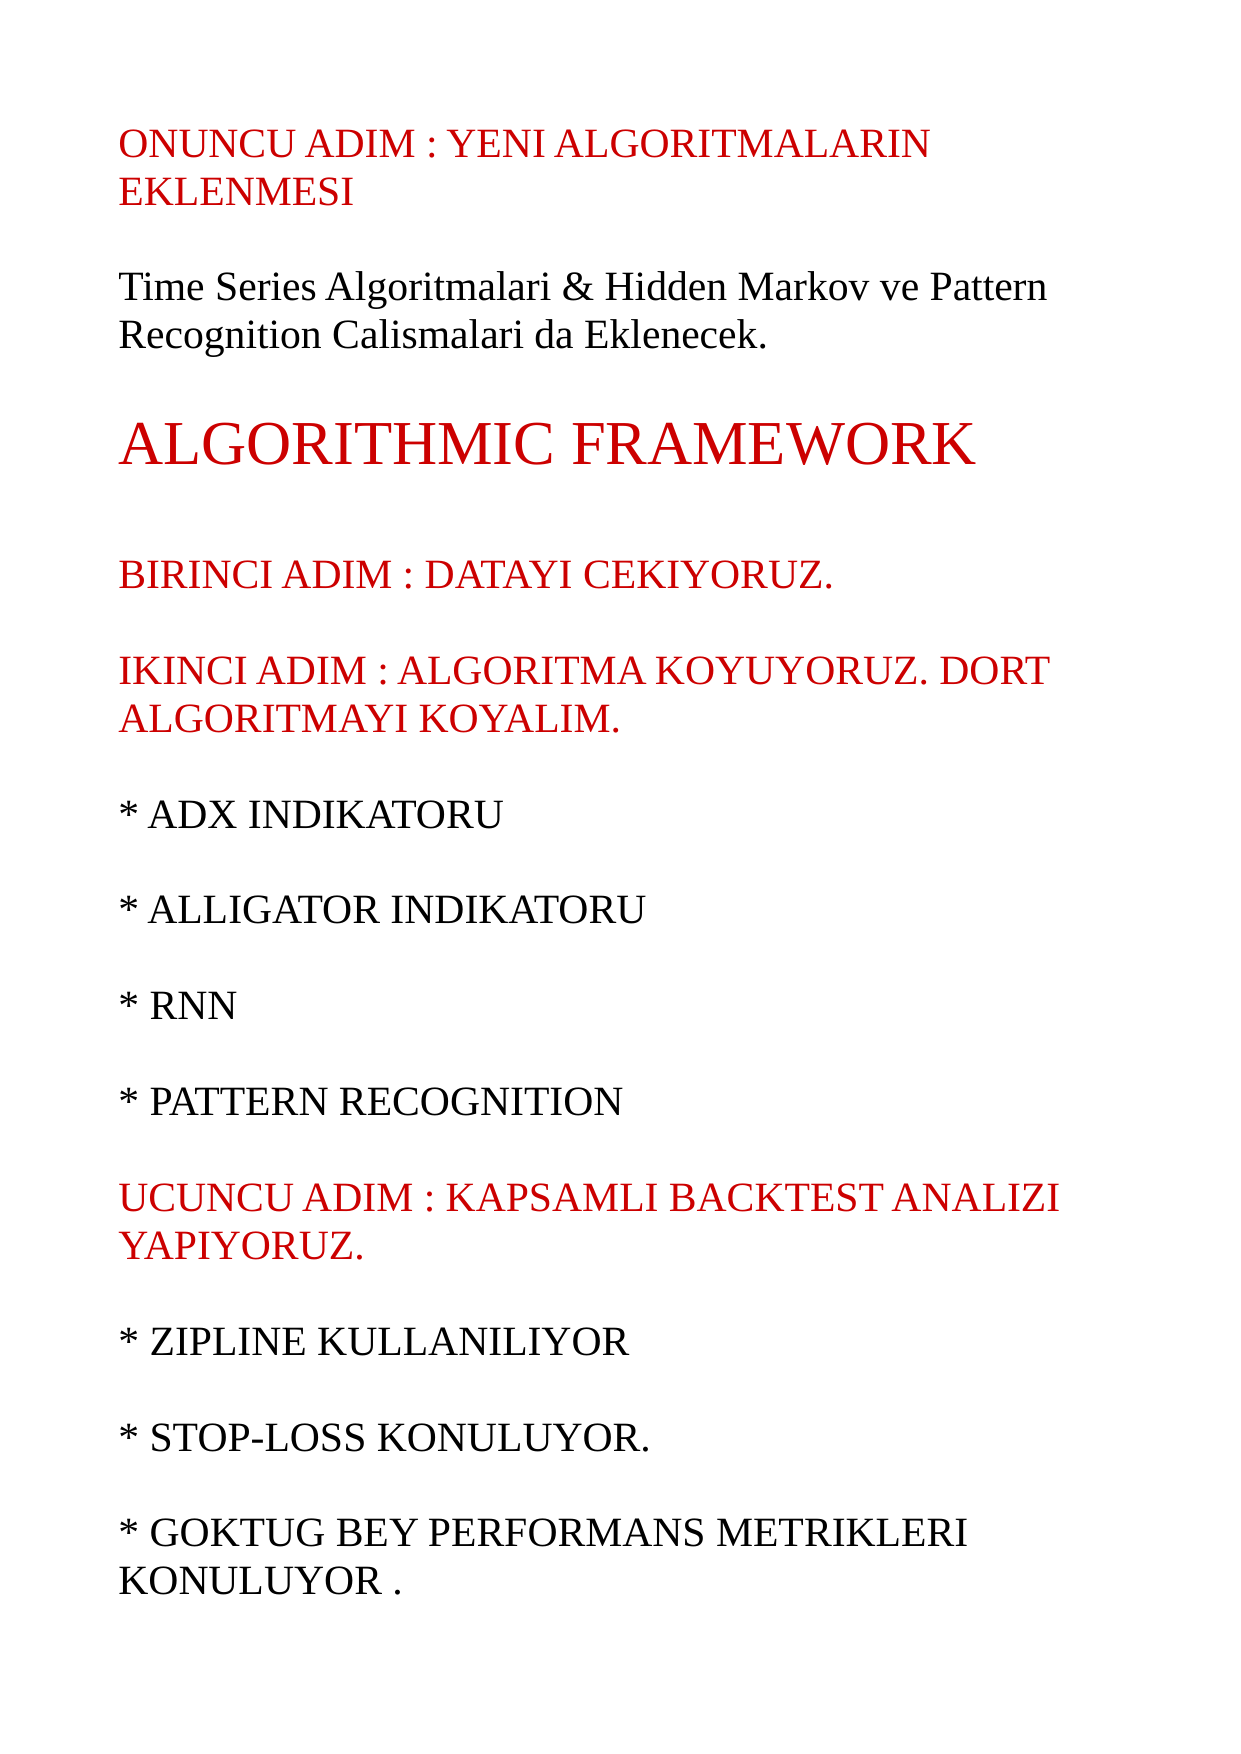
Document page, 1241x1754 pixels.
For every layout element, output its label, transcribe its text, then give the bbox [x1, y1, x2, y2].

text * ZIPLINE KULLANILIYOR [118, 1316, 1122, 1364]
text ONUNCU ADIM : YENI ALGORITMALARIN EKLENMESI [118, 118, 1122, 214]
text * ADX INDIKATORU [118, 789, 1122, 837]
text UCUNCU ADIM : KAPSAMLI BACKTEST ANALIZI YAPIYORUZ. [118, 1172, 1122, 1268]
text BIRINCI ADIM : DATAYI CEKIYORUZ. [118, 549, 1122, 597]
text Time Series Algoritmalari & Hidden Markov ve Pattern Recognition Calismalari da Eklenecek. [118, 262, 1122, 358]
text IKINCI ADIM : ALGORITMA KOYUYORUZ. DORT ALGORITMAYI KOYALIM. [118, 645, 1122, 741]
text * ALLIGATOR INDIKATORU [118, 885, 1122, 933]
text ALGORITHMIC FRAMEWORK [118, 406, 1122, 478]
text * GOKTUG BEY PERFORMANS METRIKLERI KONULUYOR . [118, 1508, 1122, 1604]
text * RNN [118, 981, 1122, 1029]
text * STOP-LOSS KONULUYOR. [118, 1412, 1122, 1460]
text * PATTERN RECOGNITION [118, 1077, 1122, 1124]
